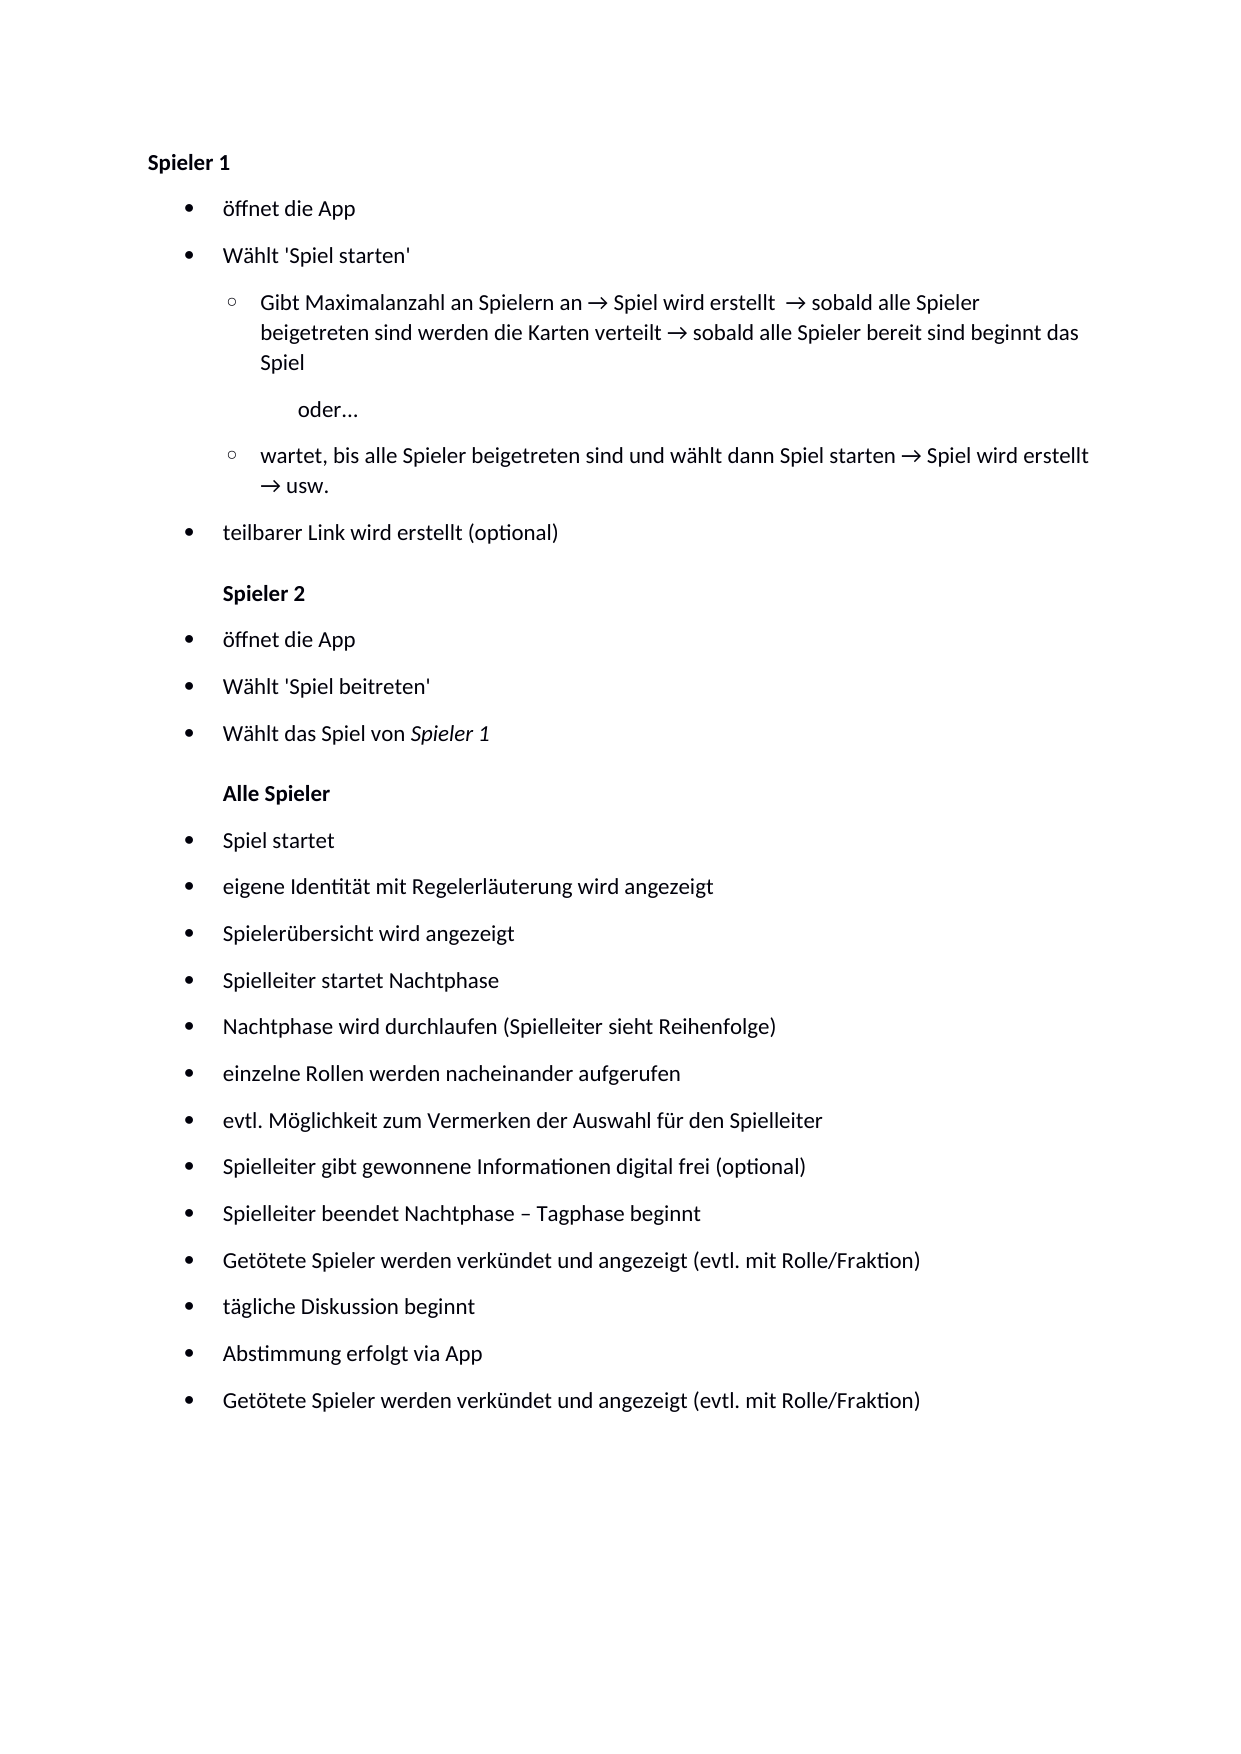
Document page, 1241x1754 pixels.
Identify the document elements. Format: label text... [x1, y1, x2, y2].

list Wählt das Spiel von Spieler 1 Alle Spieler [185, 719, 1093, 807]
list öffnet die App [185, 625, 1093, 653]
list tägliche Diskussion beginnt [185, 1292, 1093, 1320]
list Spielleiter beendet Nachtphase – Tagphase beginnt [185, 1199, 1093, 1227]
list Abstimmung erfolgt via App [185, 1339, 1093, 1367]
list Gibt Maximalanzahl an Spielern an → Spiel wird erstellt → sobald alle Spieler beigetreten sind werden die Karten verteilt → sobald alle Spieler bereit sind beginnt das Spiel [223, 288, 1093, 376]
list oder... [260, 395, 1093, 423]
list Getötete Spieler werden verkündet und angezeigt (evtl. mit Rolle/Fraktion) [185, 1386, 1093, 1414]
list wartet, bis alle Spieler beigetreten sind und wählt dann Spiel starten → Spiel wird erstellt → usw. [223, 441, 1093, 499]
list Wählt 'Spiel beitreten' [185, 672, 1093, 700]
text Spieler 1 [148, 148, 1093, 176]
list einzelne Rollen werden nacheinander aufgerufen [185, 1059, 1093, 1087]
list evtl. Möglichkeit zum Vermerken der Auswahl für den Spielleiter [185, 1106, 1093, 1134]
list öffnet die App [185, 194, 1093, 222]
list Spiel startet [185, 826, 1093, 854]
list eigene Identität mit Regelerläuterung wird angezeigt [185, 872, 1093, 900]
list Wählt 'Spiel starten' [185, 241, 1093, 269]
list Getötete Spieler werden verkündet und angezeigt (evtl. mit Rolle/Fraktion) [185, 1246, 1093, 1274]
list teilbarer Link wird erstellt (optional) Spieler 2 [185, 518, 1093, 607]
list Spielleiter startet Nachtphase [185, 966, 1093, 994]
list Nachtphase wird durchlaufen (Spielleiter sieht Reihenfolge) [185, 1012, 1093, 1040]
list Spielleiter gibt gewonnene Informationen digital frei (optional) [185, 1152, 1093, 1180]
list Spielerübersicht wird angezeigt [185, 919, 1093, 947]
